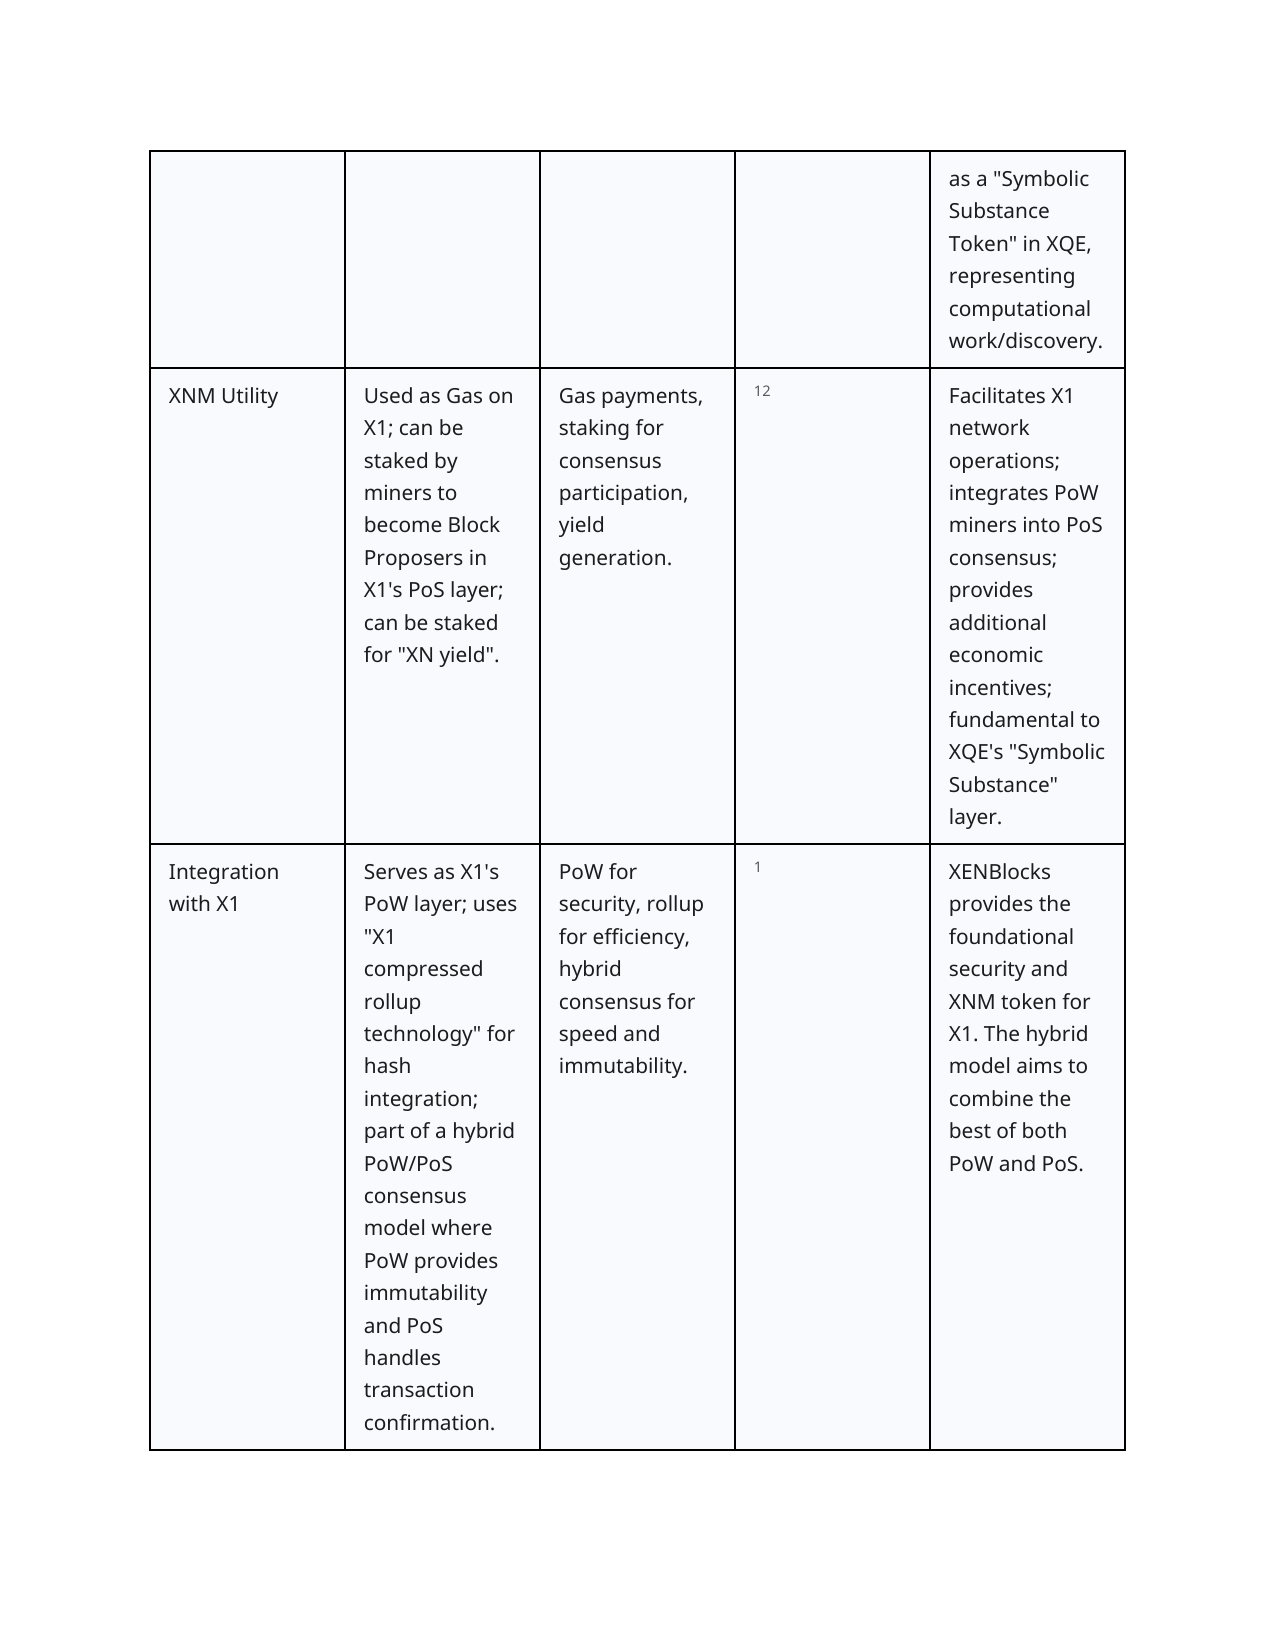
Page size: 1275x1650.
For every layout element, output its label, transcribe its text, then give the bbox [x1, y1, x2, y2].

table_cell Gas payments, staking for consensus participation, yield generation. [541, 369, 734, 843]
table_cell XENBlocks provides the foundational security and XNM token for X1. The hybrid model aims to combine the best of both PoW and PoS. [931, 845, 1124, 1449]
table_cell Facilitates X1 network operations; integrates PoW miners into PoS consensus; provides additional economic incentives; fundamental to XQE's "Symbolic Substance" layer. [931, 369, 1124, 843]
table_cell [736, 152, 929, 367]
table_cell [346, 152, 539, 367]
table_cell as a "Symbolic Substance Token" in XQE, representing computational work/discovery. [931, 152, 1124, 367]
table_cell PoW for security, rollup for efficiency, hybrid consensus for speed and immutability. [541, 845, 734, 1449]
table_cell [151, 152, 344, 367]
table_cell 12 [736, 369, 929, 843]
table_cell [541, 152, 734, 367]
table_cell XNM Utility [151, 369, 344, 843]
table_cell Used as Gas on X1; can be staked by miners to become Block Proposers in X1's PoS layer; can be staked for "XN yield". [346, 369, 539, 843]
table_cell 1 [736, 845, 929, 1449]
table_cell Serves as X1's PoW layer; uses "X1 compressed rollup technology" for hash integration; part of a hybrid PoW/PoS consensus model where PoW provides immutability and PoS handles transaction confirmation. [346, 845, 539, 1449]
table_cell Integration with X1 [151, 845, 344, 1449]
